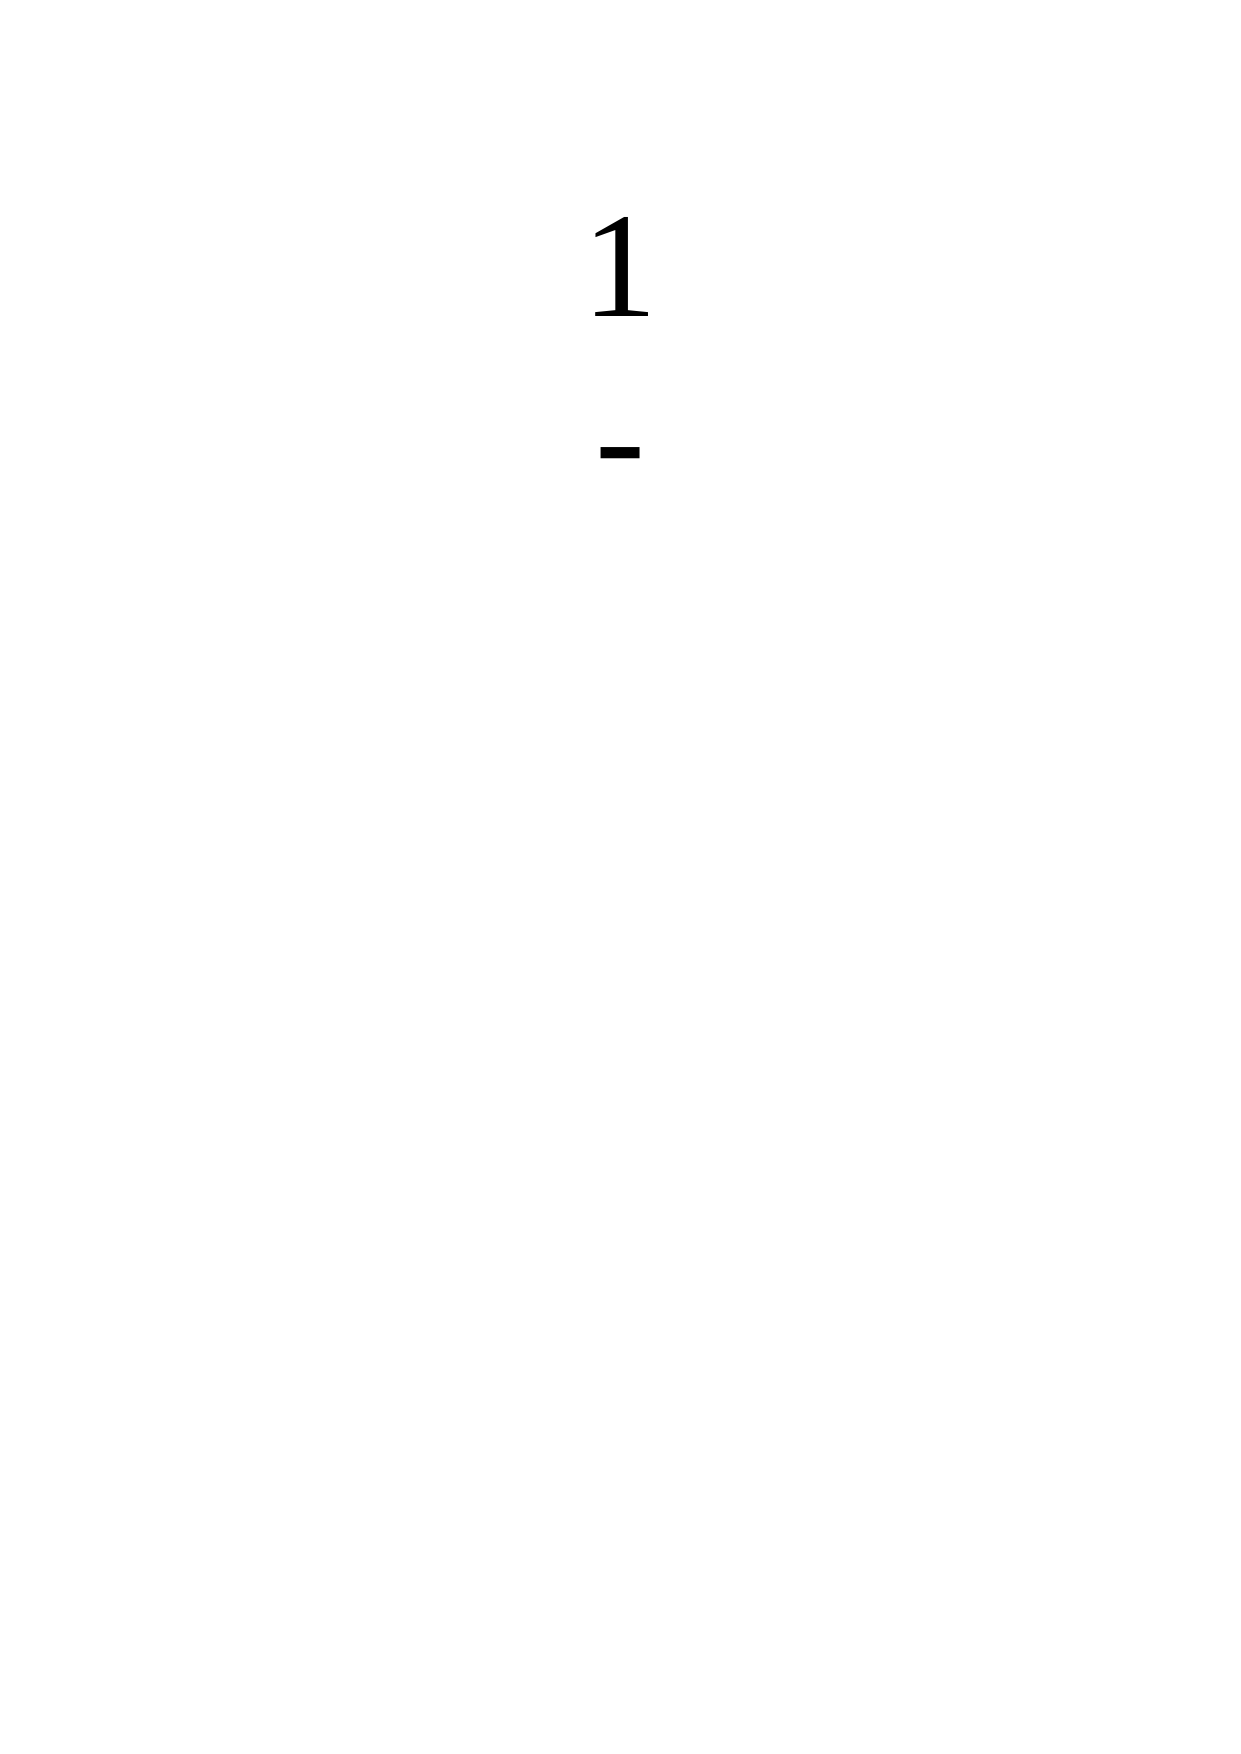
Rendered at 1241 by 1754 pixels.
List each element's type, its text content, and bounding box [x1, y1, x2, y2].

text 1 [118, 176, 1122, 349]
text - [118, 349, 1122, 521]
